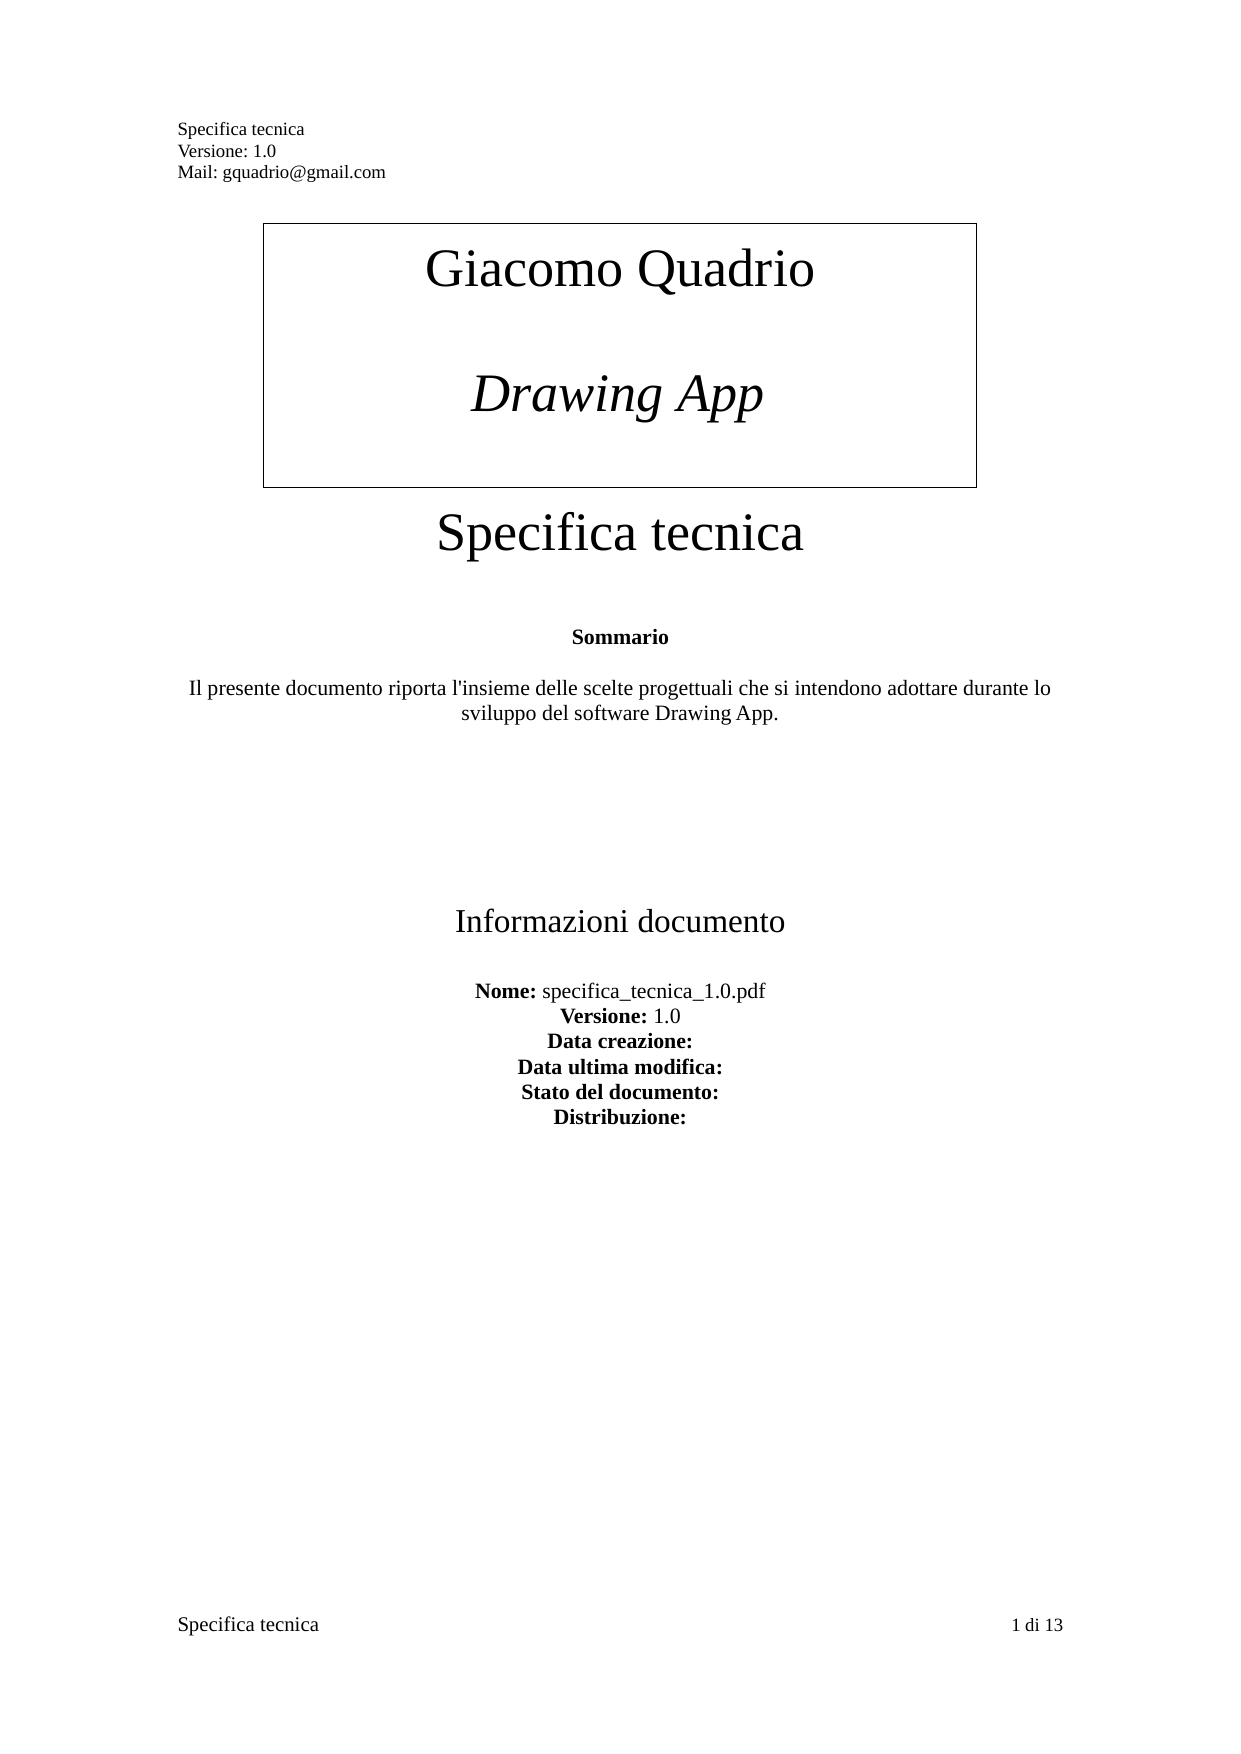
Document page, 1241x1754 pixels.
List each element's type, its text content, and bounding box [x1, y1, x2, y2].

text Distribuzione: [177, 1104, 1063, 1129]
text Specifica tecnica [177, 298, 1063, 562]
text Stato del documento: [177, 1079, 1063, 1104]
text Nome: specifica_tecnica_1.0.pdf [177, 978, 1063, 1003]
text Versione: 1.0 [177, 1003, 1063, 1028]
text Sommario [177, 624, 1063, 649]
text Data ultima modifica: [177, 1054, 1063, 1079]
text Il presente documento riporta l'insieme delle scelte progettuali che si intendono adottare durante lo sviluppo del software Drawing App. [177, 674, 1063, 725]
text Informazioni documento [177, 901, 1063, 940]
text Giacomo Quadrio Drawing App [267, 236, 974, 423]
text Data creazione: [177, 1028, 1063, 1054]
